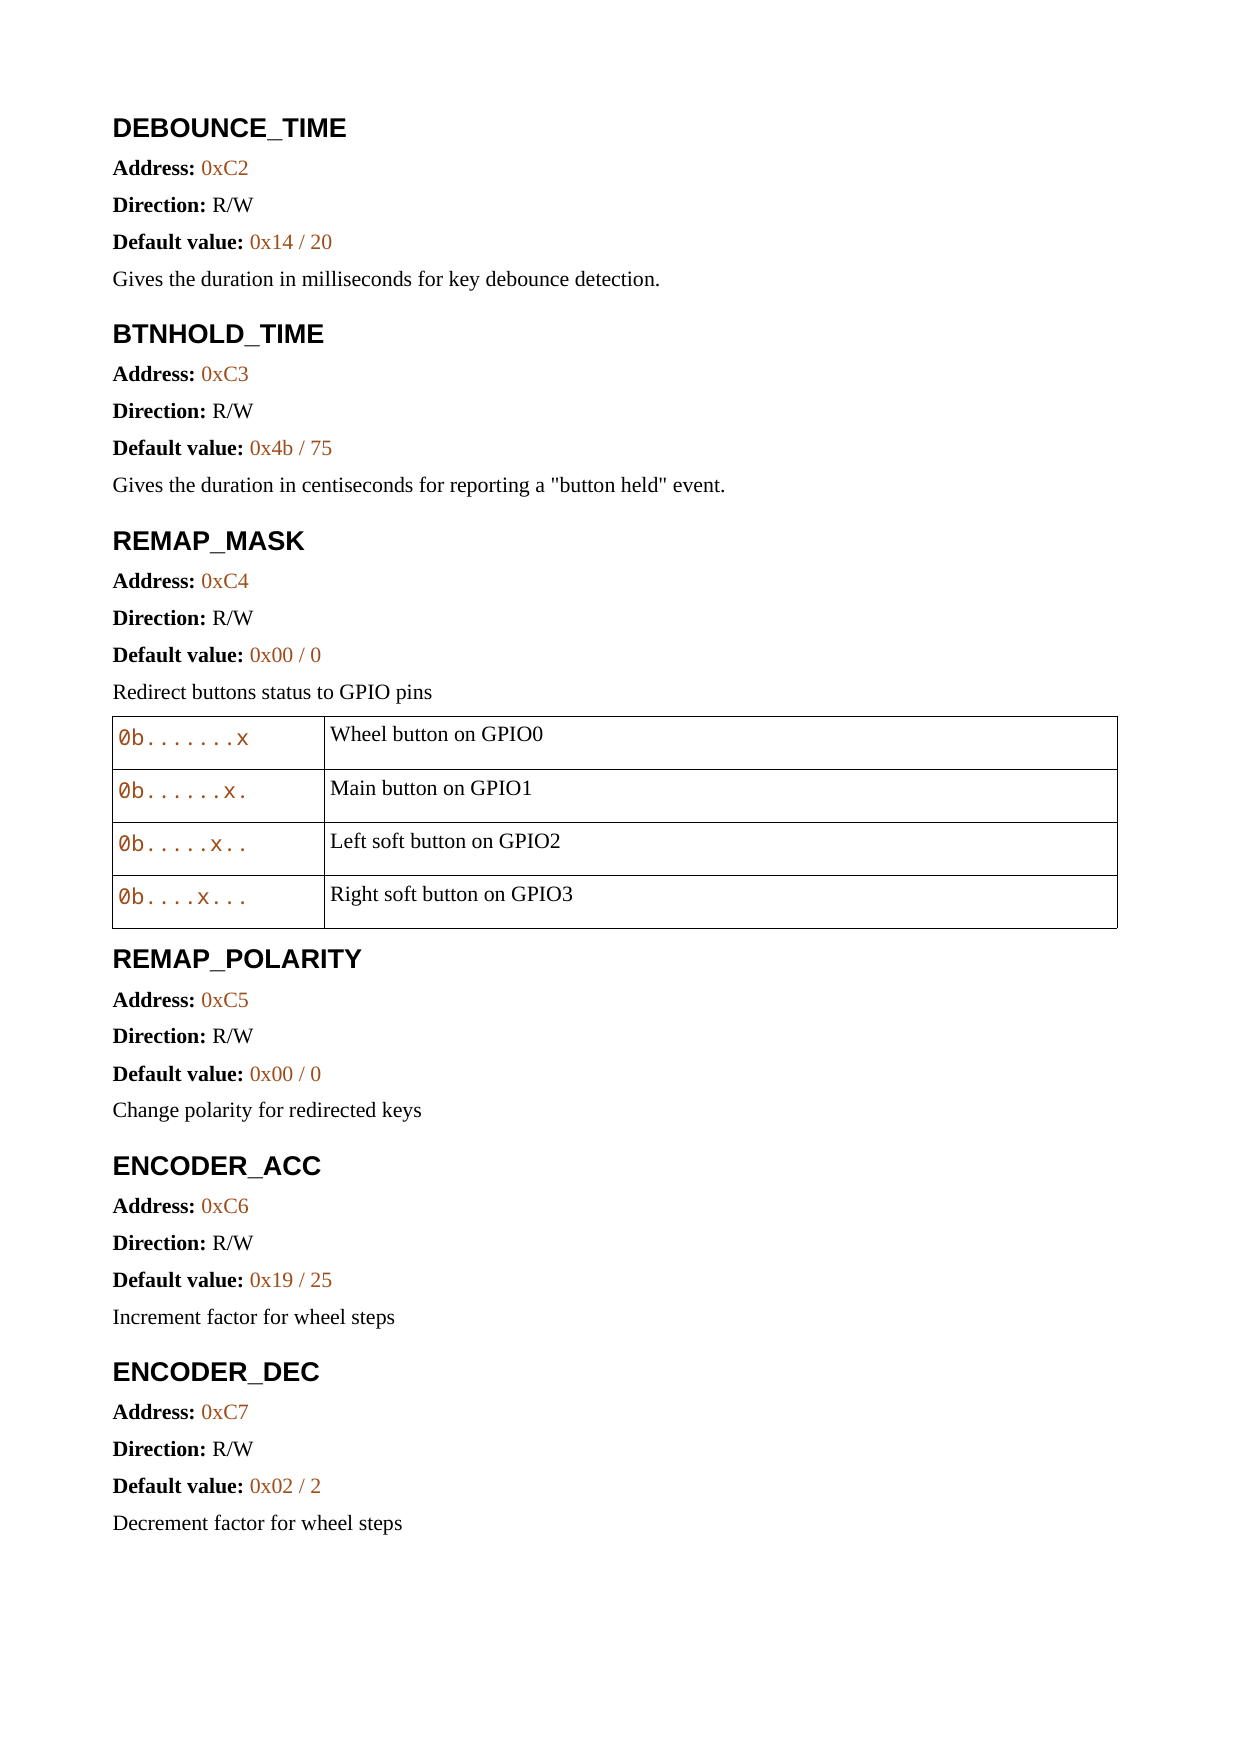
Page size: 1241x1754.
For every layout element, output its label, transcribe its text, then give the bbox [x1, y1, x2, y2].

table_header Wheel button on GPIO0 [325, 717, 1117, 769]
text Address: 0xC7 [112, 1399, 1128, 1424]
text Default value: 0x14 / 20 [112, 229, 1128, 254]
text Direction: R/W [112, 1436, 1128, 1461]
table_header 0b.......x [113, 717, 324, 769]
text Default value: 0x19 / 25 [112, 1267, 1128, 1292]
text Direction: R/W [112, 192, 1128, 217]
text Address: 0xC4 [112, 568, 1128, 593]
table_cell Right soft button on GPIO3 [325, 876, 1117, 928]
text Direction: R/W [112, 605, 1128, 630]
text Address: 0xC6 [112, 1193, 1128, 1218]
subtitle REMAP_MASK [112, 525, 1128, 556]
text Default value: 0x00 / 0 [112, 1061, 1128, 1086]
text Address: 0xC3 [112, 361, 1128, 387]
subtitle BTNHOLD_TIME [112, 318, 1128, 350]
text Change polarity for redirected keys [112, 1097, 1128, 1123]
text Default value: 0x4b / 75 [112, 435, 1128, 461]
text Redirect buttons status to GPIO pins [112, 679, 1128, 704]
text Direction: R/W [112, 398, 1128, 424]
table_cell 0b.....x.. [113, 823, 324, 875]
text Default value: 0x02 / 2 [112, 1473, 1128, 1498]
text Direction: R/W [112, 1023, 1128, 1049]
text Direction: R/W [112, 1230, 1128, 1255]
subtitle ENCODER_ACC [112, 1150, 1128, 1181]
text Decrement factor for wheel steps [112, 1510, 1128, 1535]
subtitle REMAP_POLARITY [112, 943, 1128, 975]
text Gives the duration in milliseconds for key debounce detection. [112, 266, 1128, 291]
text Address: 0xC5 [112, 987, 1128, 1012]
subtitle DEBOUNCE_TIME [112, 112, 1128, 143]
text Address: 0xC2 [112, 155, 1128, 180]
table_cell Left soft button on GPIO2 [325, 823, 1117, 875]
text Default value: 0x00 / 0 [112, 642, 1128, 667]
table_cell 0b......x. [113, 770, 324, 822]
subtitle ENCODER_DEC [112, 1356, 1128, 1387]
text Increment factor for wheel steps [112, 1304, 1128, 1329]
text Gives the duration in centiseconds for reporting a "button held" event. [112, 472, 1128, 498]
table_cell Main button on GPIO1 [325, 770, 1117, 822]
table_cell 0b....x... [113, 876, 324, 928]
